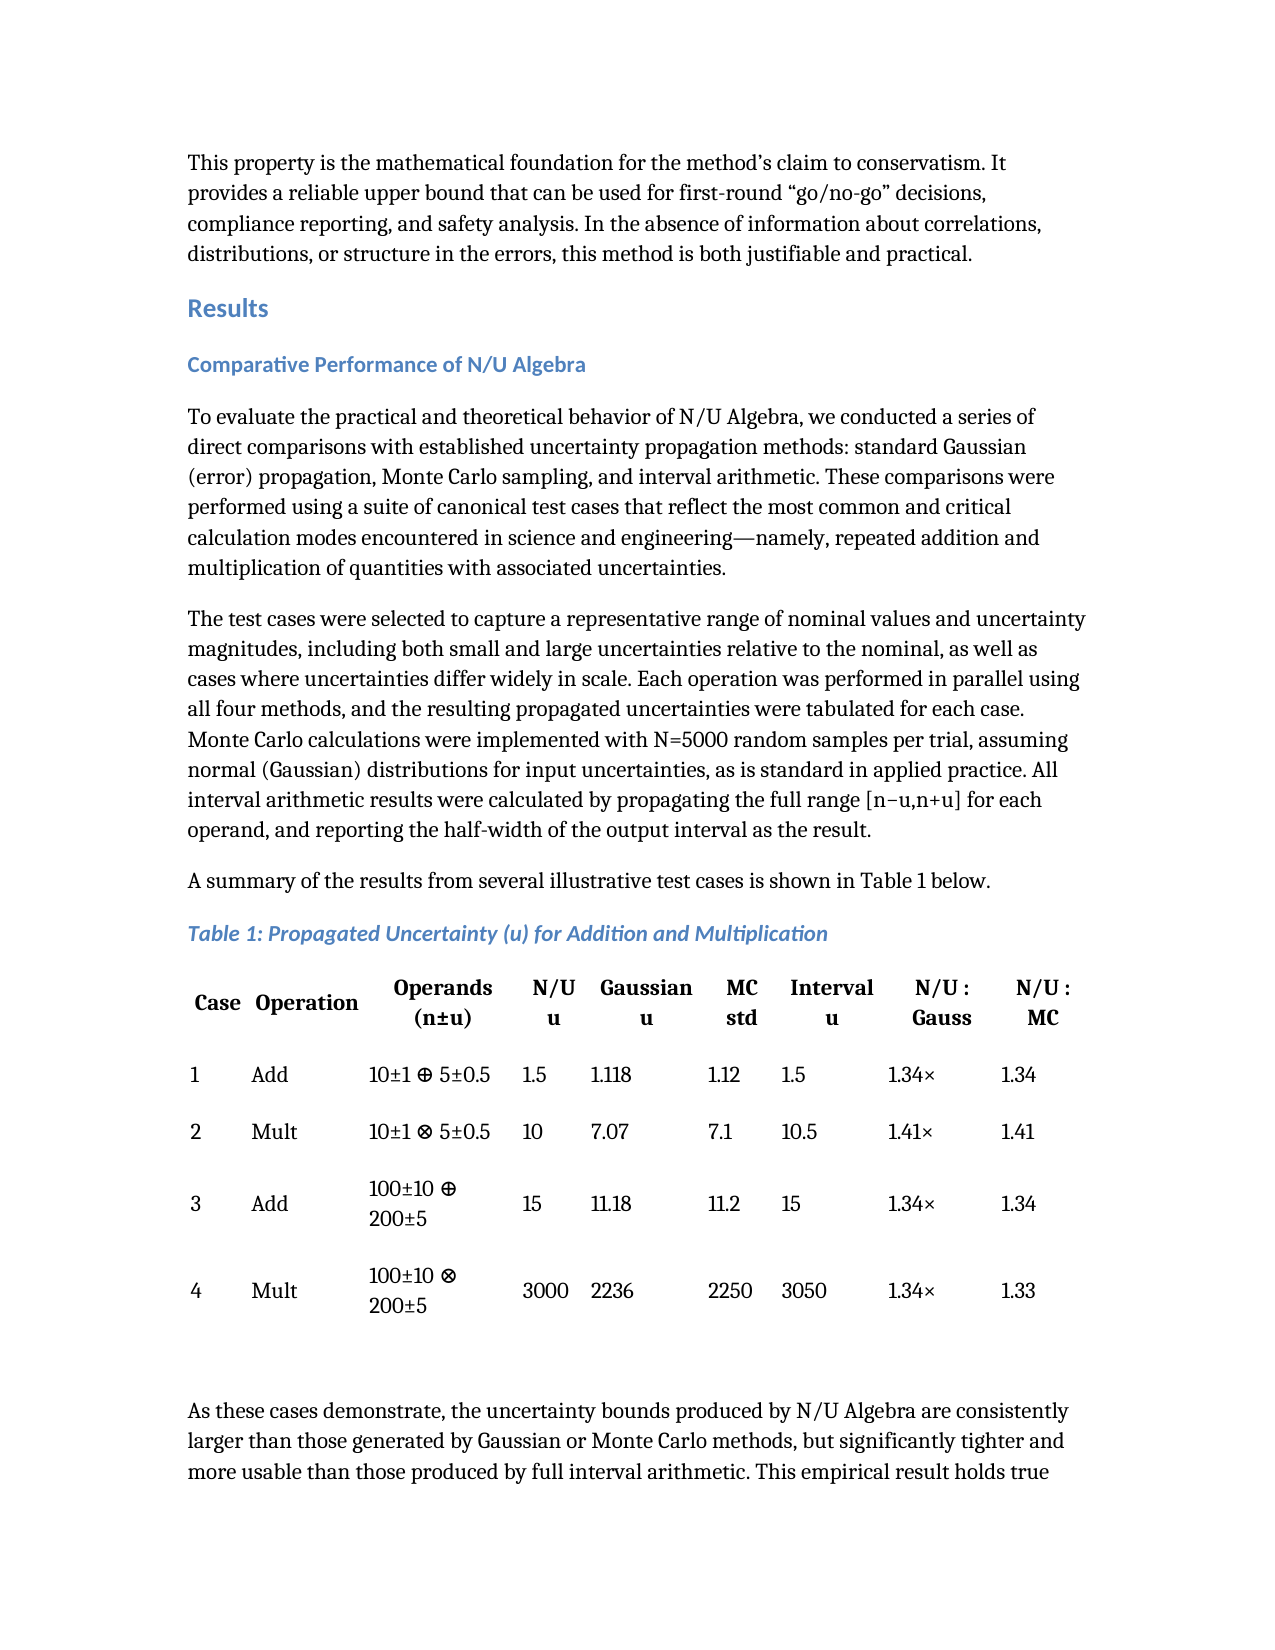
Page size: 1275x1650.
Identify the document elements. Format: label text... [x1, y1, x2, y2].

table_header N/U : Gauss [885, 972, 998, 1059]
table_cell 10.5 [779, 1116, 885, 1173]
table_cell 10±1 ⊗ 5±0.5 [366, 1116, 520, 1173]
table_cell 1.34× [885, 1173, 998, 1260]
text To evaluate the practical and theoretical behavior of N/U Algebra, we conducted a series of direct comparisons with established uncertainty propagation methods: standard Gaussian (error) propagation, Monte Carlo sampling, and interval arithmetic. These comparisons were performed using a suite of canonical test cases that reflect the most common and critical calculation modes encountered in science and engineering—namely, repeated addition and multiplication of quantities with associated uncertainties. [187, 403, 1087, 581]
table_header N/U u [520, 972, 588, 1059]
table_cell 1.5 [520, 1059, 588, 1116]
table_cell 100±10 ⊕ 200±5 [366, 1173, 520, 1260]
table_cell 15 [779, 1173, 885, 1260]
subtitle Results [187, 292, 1087, 325]
table_cell Mult [248, 1260, 366, 1347]
table_cell 15 [520, 1173, 588, 1260]
table_header Gaussian u [588, 972, 705, 1059]
table_cell 3000 [520, 1260, 588, 1347]
text This property is the mathematical foundation for the method’s claim to conservatism. It provides a reliable upper bound that can be used for first-round “go/no-go” decisions, compliance reporting, and safety analysis. In the absence of information about correlations, distributions, or structure in the errors, this method is both justifiable and practical. [187, 150, 1087, 267]
table_cell 1.34 [999, 1173, 1087, 1260]
table_cell 11.2 [705, 1173, 779, 1260]
table_cell 1.34× [885, 1260, 998, 1347]
text The test cases were selected to capture a representative range of nominal values and uncertainty magnitudes, including both small and large uncertainties relative to the nominal, as well as cases where uncertainties differ widely in scale. Each operation was performed in parallel using all four methods, and the resulting propagated uncertainties were tabulated for each case. Monte Carlo calculations were implemented with N=5000 random samples per trial, assuming normal (Gaussian) distributions for input uncertainties, as is standard in applied practice. All interval arithmetic results were calculated by propagating the full range [n−u,n+u] for each operand, and reporting the half-width of the output interval as the result. [187, 606, 1087, 843]
subtitle Table 1: Propagated Uncertainty (u) for Addition and Multiplication [187, 919, 1087, 947]
table_cell 1.34 [999, 1059, 1087, 1116]
table_cell 2236 [588, 1260, 705, 1347]
table_cell 3050 [779, 1260, 885, 1347]
table_cell 1.41 [999, 1116, 1087, 1173]
table_cell Mult [248, 1116, 366, 1173]
table_cell Add [248, 1173, 366, 1260]
table_cell 4 [188, 1260, 248, 1347]
table_cell 2250 [705, 1260, 779, 1347]
table_cell 2 [188, 1116, 248, 1173]
table_header Case [188, 972, 248, 1059]
subtitle Comparative Performance of N/U Algebra [187, 350, 1087, 378]
table_cell 10 [520, 1116, 588, 1173]
table_cell 1.41× [885, 1116, 998, 1173]
table_cell 11.18 [588, 1173, 705, 1260]
table_header MC std [705, 972, 779, 1059]
table_cell Add [248, 1059, 366, 1116]
table_header Operation [248, 972, 366, 1059]
table_cell 1.34× [885, 1059, 998, 1116]
table_header Operands (n±u) [366, 972, 520, 1059]
table_cell 1 [188, 1059, 248, 1116]
table_header Interval u [779, 972, 885, 1059]
table_cell 1.33 [999, 1260, 1087, 1347]
table_header N/U : MC [999, 972, 1087, 1059]
table_cell 1.118 [588, 1059, 705, 1116]
table_cell 3 [188, 1173, 248, 1260]
table_cell 7.07 [588, 1116, 705, 1173]
table_cell 1.12 [705, 1059, 779, 1116]
table_cell 1.5 [779, 1059, 885, 1116]
text As these cases demonstrate, the uncertainty bounds produced by N/U Algebra are consistently larger than those generated by Gaussian or Monte Carlo methods, but significantly tighter and more usable than those produced by full interval arithmetic. This empirical result holds true [187, 1398, 1087, 1485]
table_cell 100±10 ⊗ 200±5 [366, 1260, 520, 1347]
table_cell 10±1 ⊕ 5±0.5 [366, 1059, 520, 1116]
table_cell 7.1 [705, 1116, 779, 1173]
text A summary of the results from several illustrative test cases is shown in Table 1 below. [187, 868, 1087, 894]
